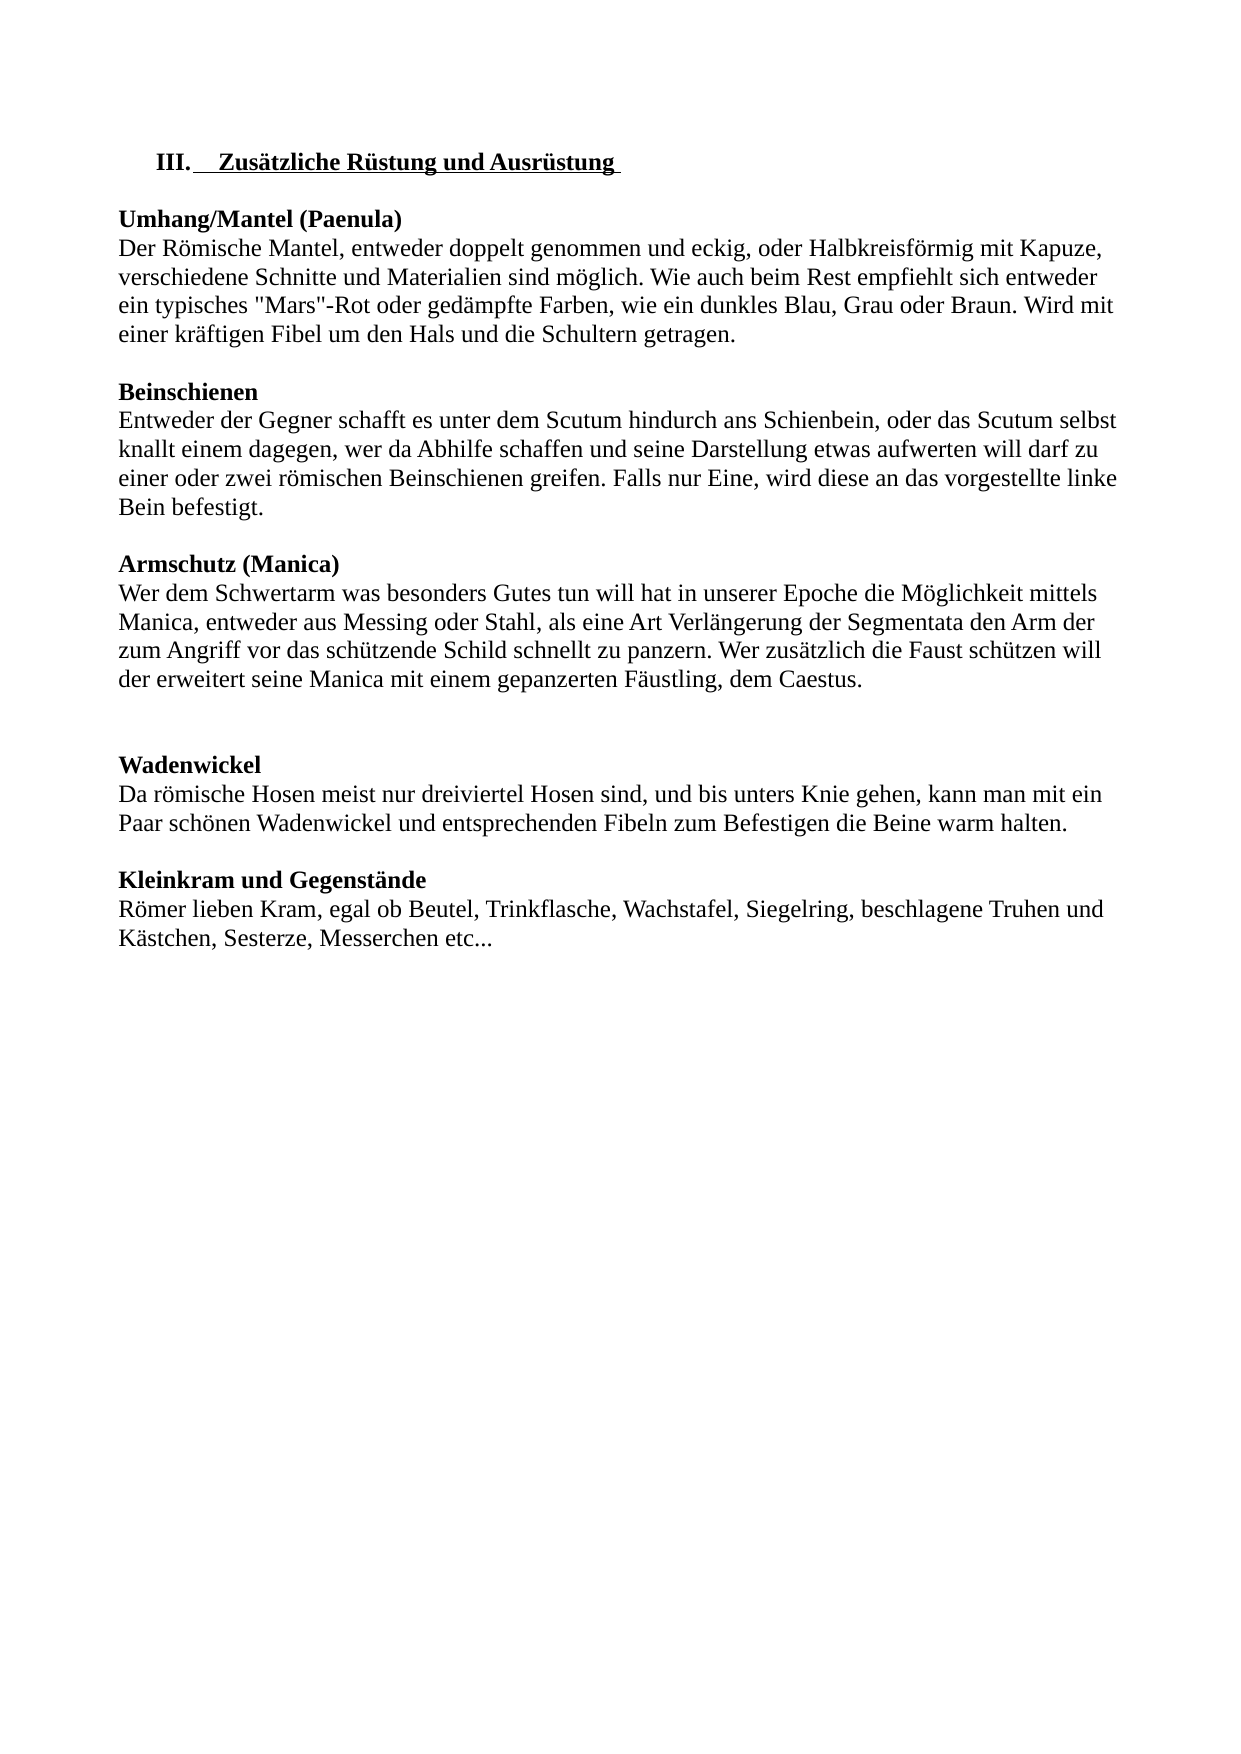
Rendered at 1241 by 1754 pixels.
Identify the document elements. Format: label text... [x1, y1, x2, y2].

text Der Römische Mantel, entweder doppelt genommen und eckig, oder Halbkreisförmig mit Kapuze, verschiedene Schnitte und Materialien sind möglich. Wie auch beim Rest empfiehlt sich entweder ein typisches "Mars"-Rot oder gedämpfte Farben, wie ein dunkles Blau, Grau oder Braun. Wird mit einer kräftigen Fibel um den Hals und die Schultern getragen. [118, 233, 1122, 348]
text Beinschienen [118, 377, 1122, 406]
list Zusätzliche Rüstung und Ausrüstung [156, 147, 1122, 176]
text Wer dem Schwertarm was besonders Gutes tun will hat in unserer Epoche die Möglichkeit mittels Manica, entweder aus Messing oder Stahl, als eine Art Verlängerung der Segmentata den Arm der zum Angriff vor das schützende Schild schnellt zu panzern. Wer zusätzlich die Faust schützen will der erweitert seine Manica mit einem gepanzerten Fäustling, dem Caestus. [118, 578, 1122, 693]
text Römer lieben Kram, egal ob Beutel, Trinkflasche, Wachstafel, Siegelring, beschlagene Truhen und Kästchen, Sesterze, Messerchen etc... [118, 894, 1122, 952]
text Entweder der Gegner schafft es unter dem Scutum hindurch ans Schienbein, oder das Scutum selbst knallt einem dagegen, wer da Abhilfe schaffen und seine Darstellung etwas aufwerten will darf zu einer oder zwei römischen Beinschienen greifen. Falls nur Eine, wird diese an das vorgestellte linke Bein befestigt. [118, 406, 1122, 521]
text Umhang/Mantel (Paenula) [118, 204, 1122, 233]
text Wadenwickel [118, 751, 1122, 779]
text Armschutz (Manica) [118, 549, 1122, 578]
text Kleinkram und Gegenstände [118, 866, 1122, 894]
text Da römische Hosen meist nur dreiviertel Hosen sind, und bis unters Knie gehen, kann man mit ein Paar schönen Wadenwickel und entsprechenden Fibeln zum Befestigen die Beine warm halten. [118, 779, 1122, 837]
